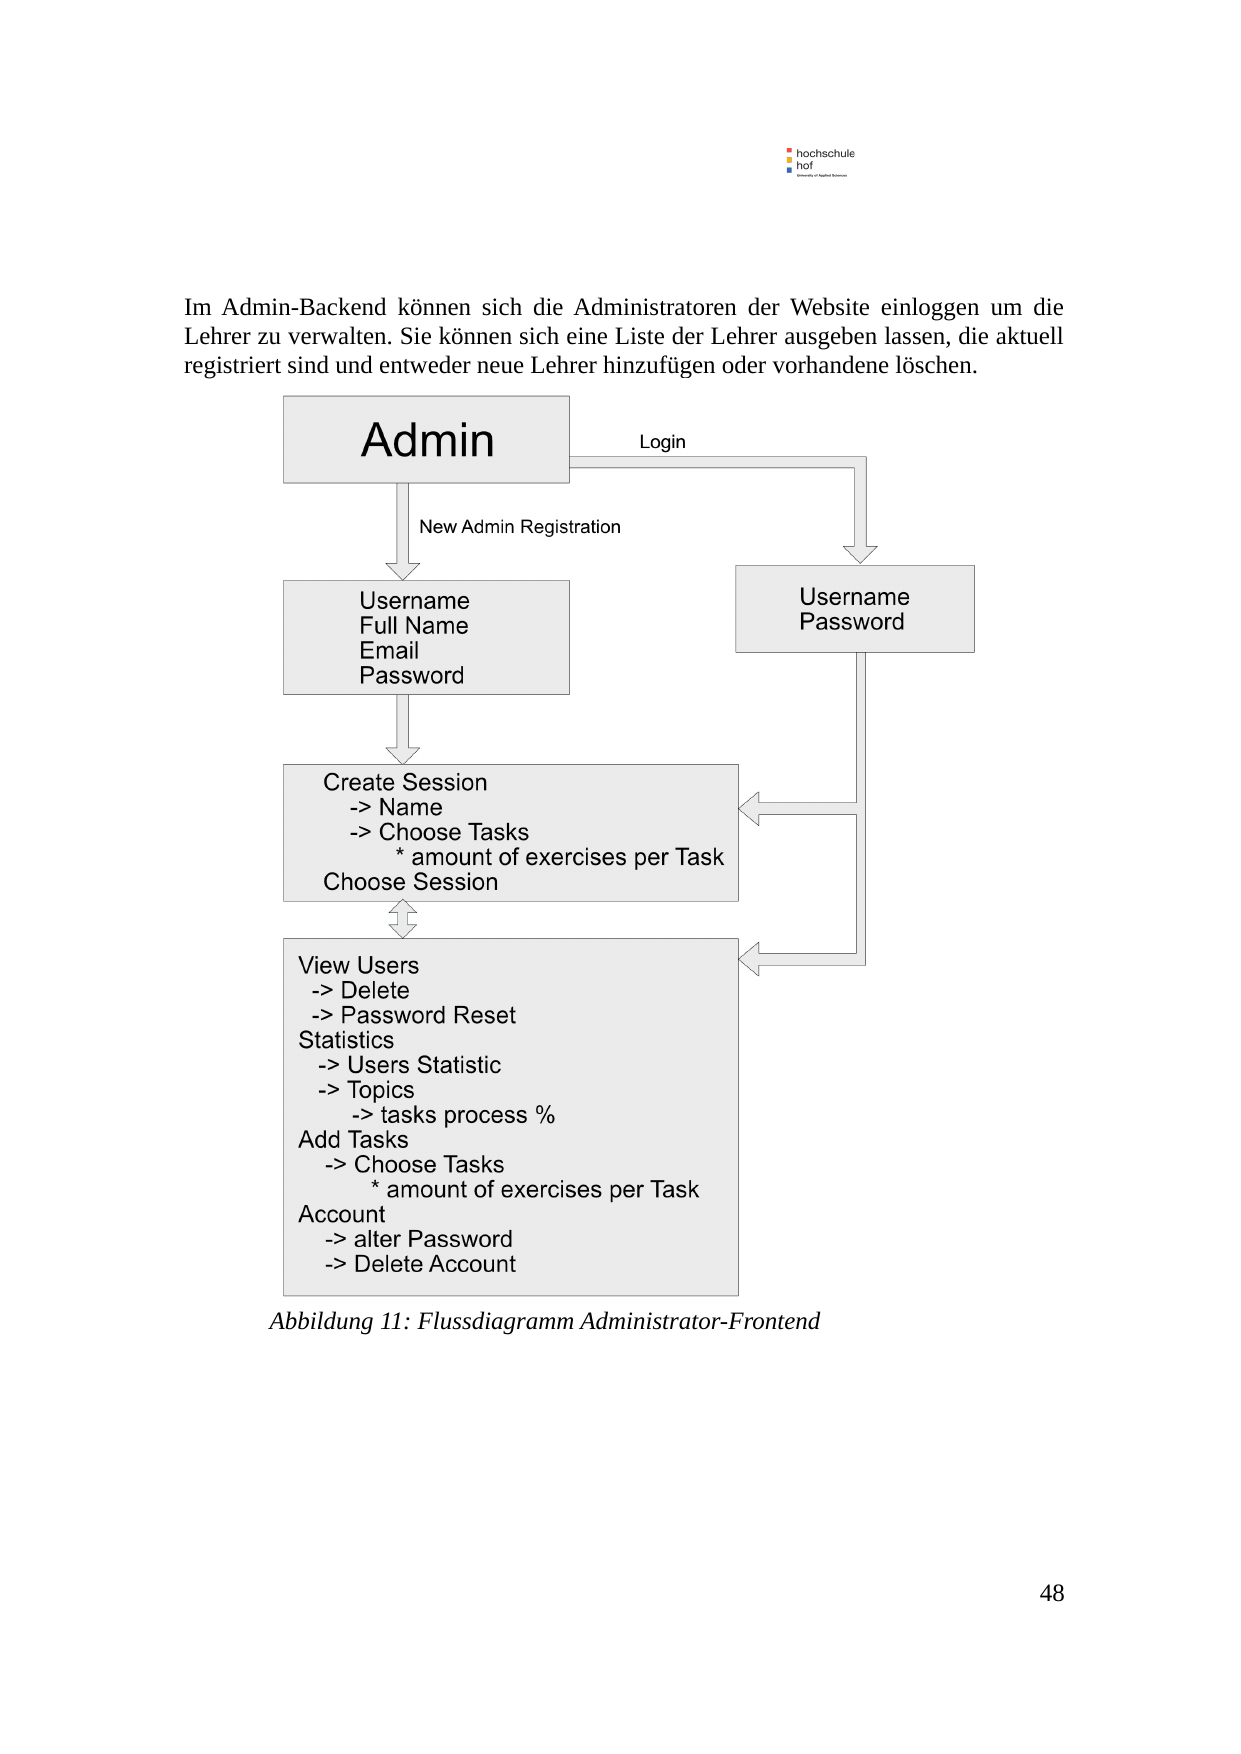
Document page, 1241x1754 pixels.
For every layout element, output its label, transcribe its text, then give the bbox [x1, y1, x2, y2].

picture [269, 378, 978, 1306]
text Abbildung 11: Flussdiagramm Administrator-Frontend [269, 1306, 978, 1335]
picture [786, 148, 855, 177]
text Im Admin-Backend können sich die Administratoren der Website einloggen um die Lehrer zu verwalten. Sie können sich eine Liste der Lehrer ausgeben lassen, die aktuell registriert sind und entweder neue Lehrer hinzufügen oder vorhandene löschen. [184, 292, 1064, 378]
